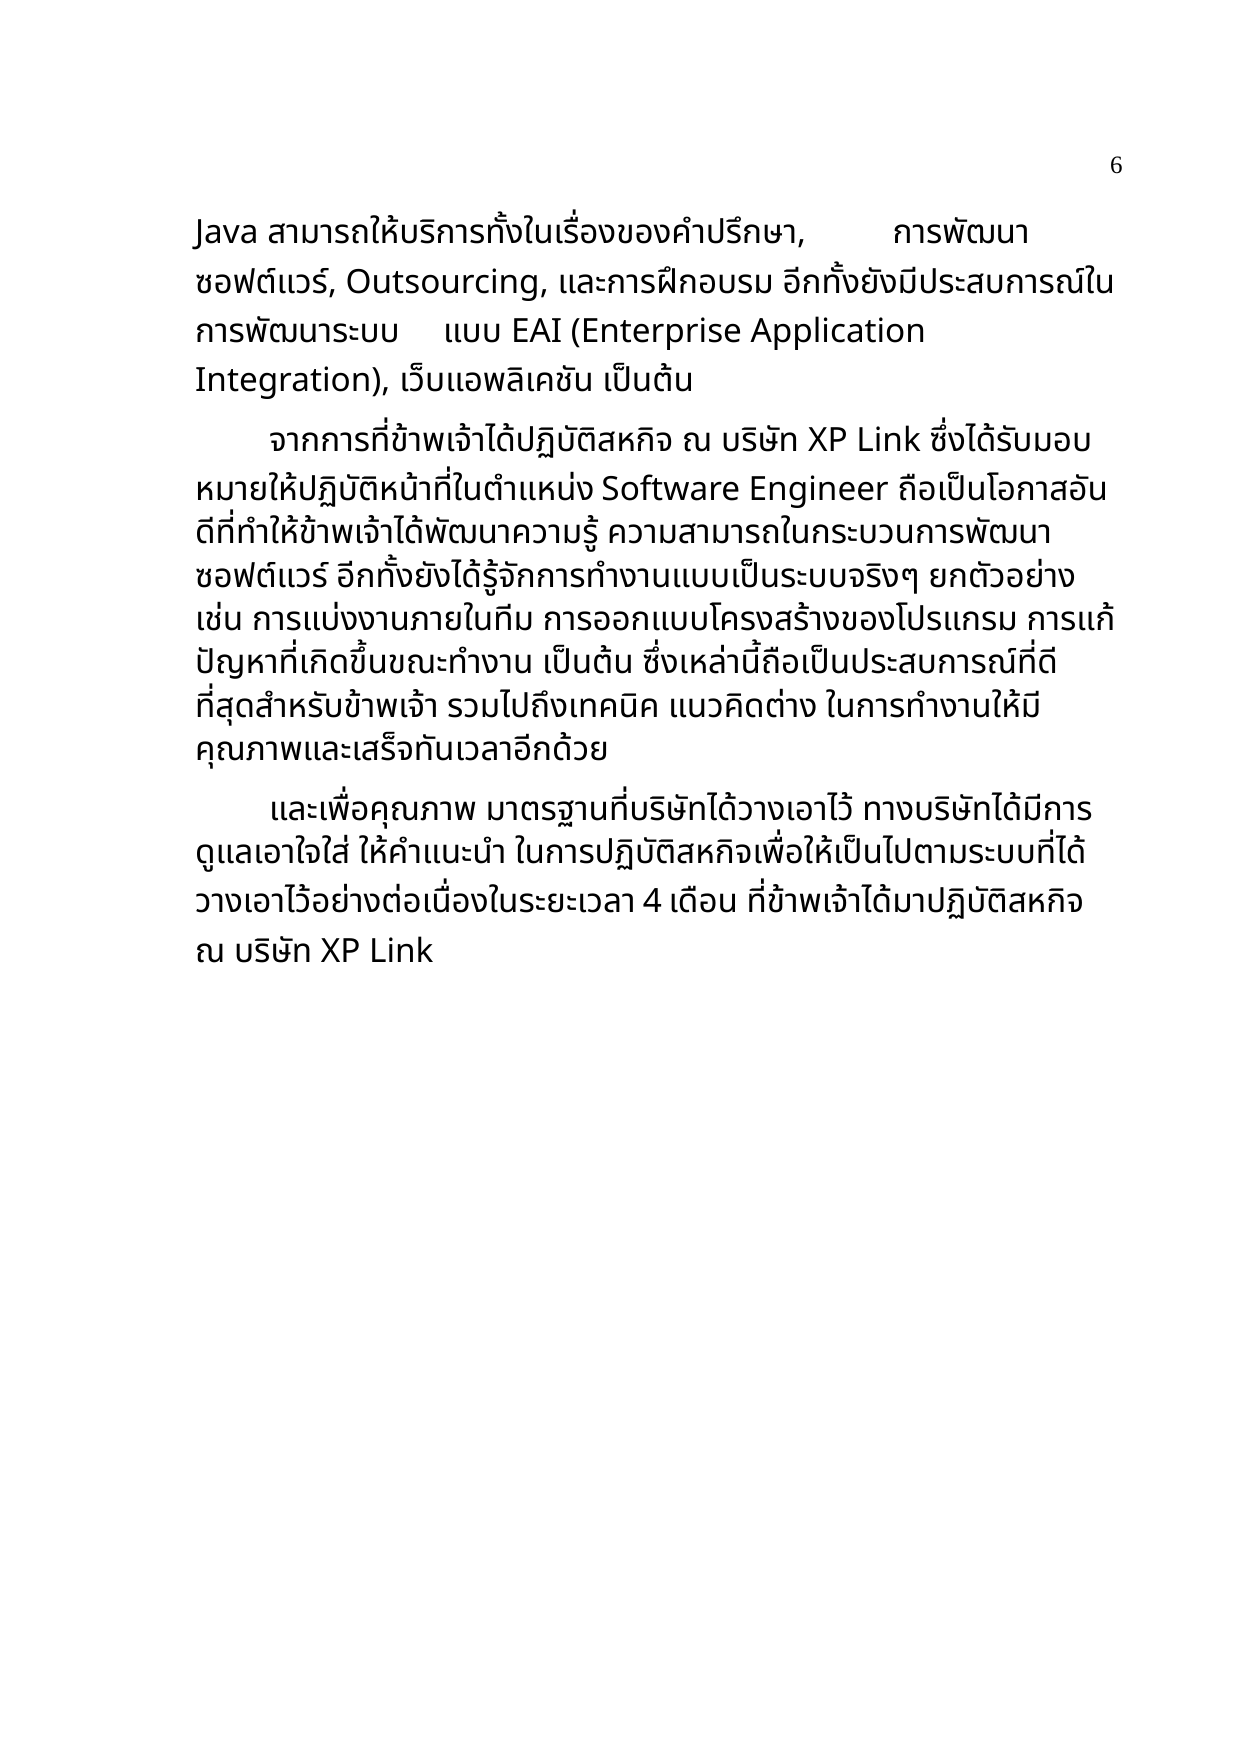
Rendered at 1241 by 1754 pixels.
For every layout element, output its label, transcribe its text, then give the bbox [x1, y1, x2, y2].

text จากการที่ข้าพเจ้าได้ปฏิบัติสหกิจ ณ บริษัท XP Link ซึ่งได้รับมอบหมายให้ปฏิบัติหน้าที่ในตำแหน่งSoftware Engineer ถือเป็นโอกาสอันดีที่ทำให้ข้าพเจ้าได้พัฒนาความรู้ ความสามารถในกระบวนการพัฒนาซอฟต์แวร์ อีกทั้งยังได้รู้จักการทำงานแบบเป็นระบบจริงๆ ยกตัวอย่างเช่น การแบ่งงานภายในทีม การออกแบบโครงสร้างของโปรแกรม การแก้ปัญหาที่เกิดขึ้นขณะทำงาน เป็นต้น ซึ่งเหล่านี้ถือเป็นประสบการณ์ที่ดีที่สุดสำหรับข้าพเจ้า รวมไปถึงเทคนิค แนวคิดต่าง ในการทำงานให้มีคุณภาพและเสร็จทันเวลาอีกด้วย [195, 415, 1116, 774]
subtitle และเพื่อคุณภาพ มาตรฐานที่บริษัทได้วางเอาไว้ ทางบริษัทได้มีการดูแลเอาใจใส่ ให้คำแนะนำ ในการปฏิบัติสหกิจเพื่อให้เป็นไปตามระบบที่ได้วางเอาไว้อย่างต่อเนื่องในระยะเวลา4เดือน ที่ข้าพเจ้าได้มาปฏิบัติสหกิจ ณ บริษัท XP Link [195, 785, 1116, 976]
text Java สามารถให้บริการทั้งในเรื่องของคำปรึกษา, การพัฒนาซอฟต์แวร์, Outsourcing, และการฝึกอบรม อีกทั้งยังมีประสบการณ์ในการพัฒนาระบบ แบบ EAI (Enterprise Application Integration), เว็บแอพลิเคชัน เป็นต้น [195, 208, 1116, 405]
